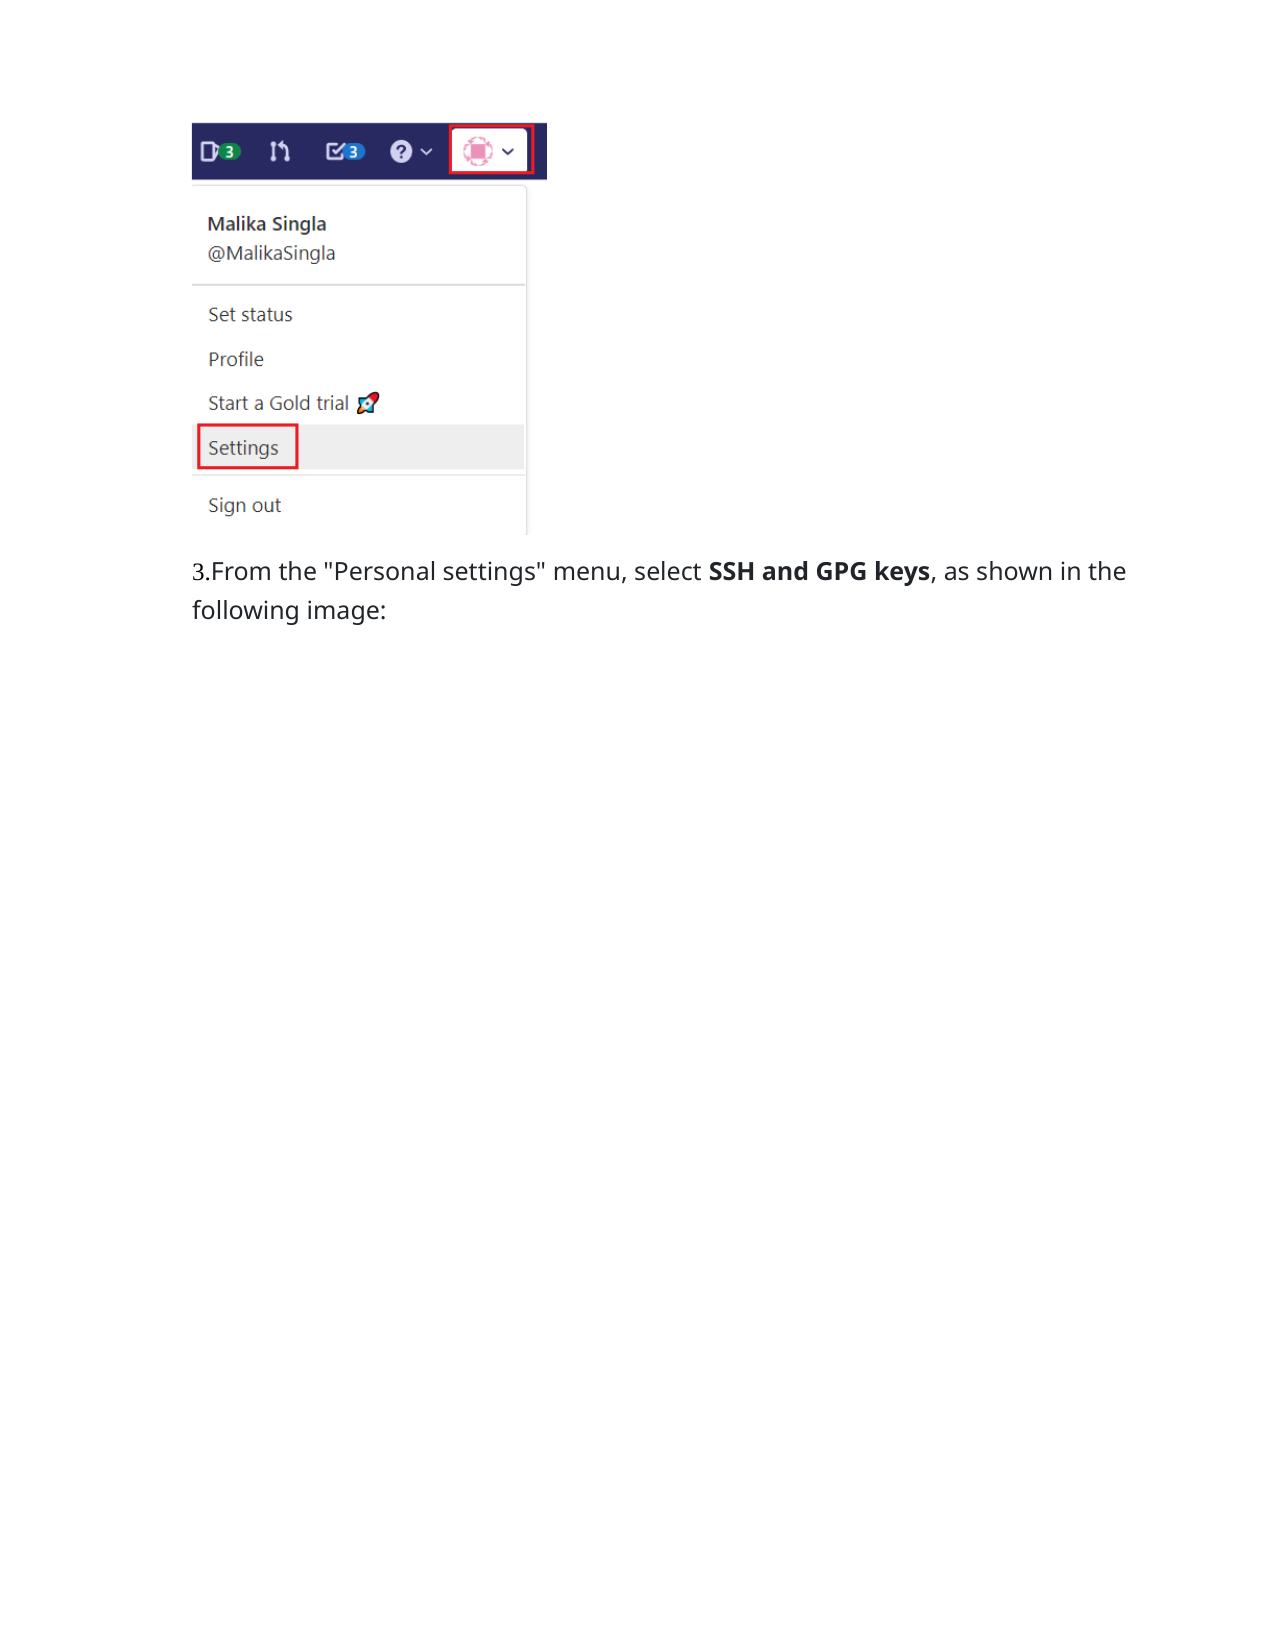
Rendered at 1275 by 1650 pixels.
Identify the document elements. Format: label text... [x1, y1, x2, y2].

picture [191, 118, 547, 535]
list From the "Personal settings" menu, select SSH and GPG keys, as shown in the following image: [118, 554, 1157, 627]
